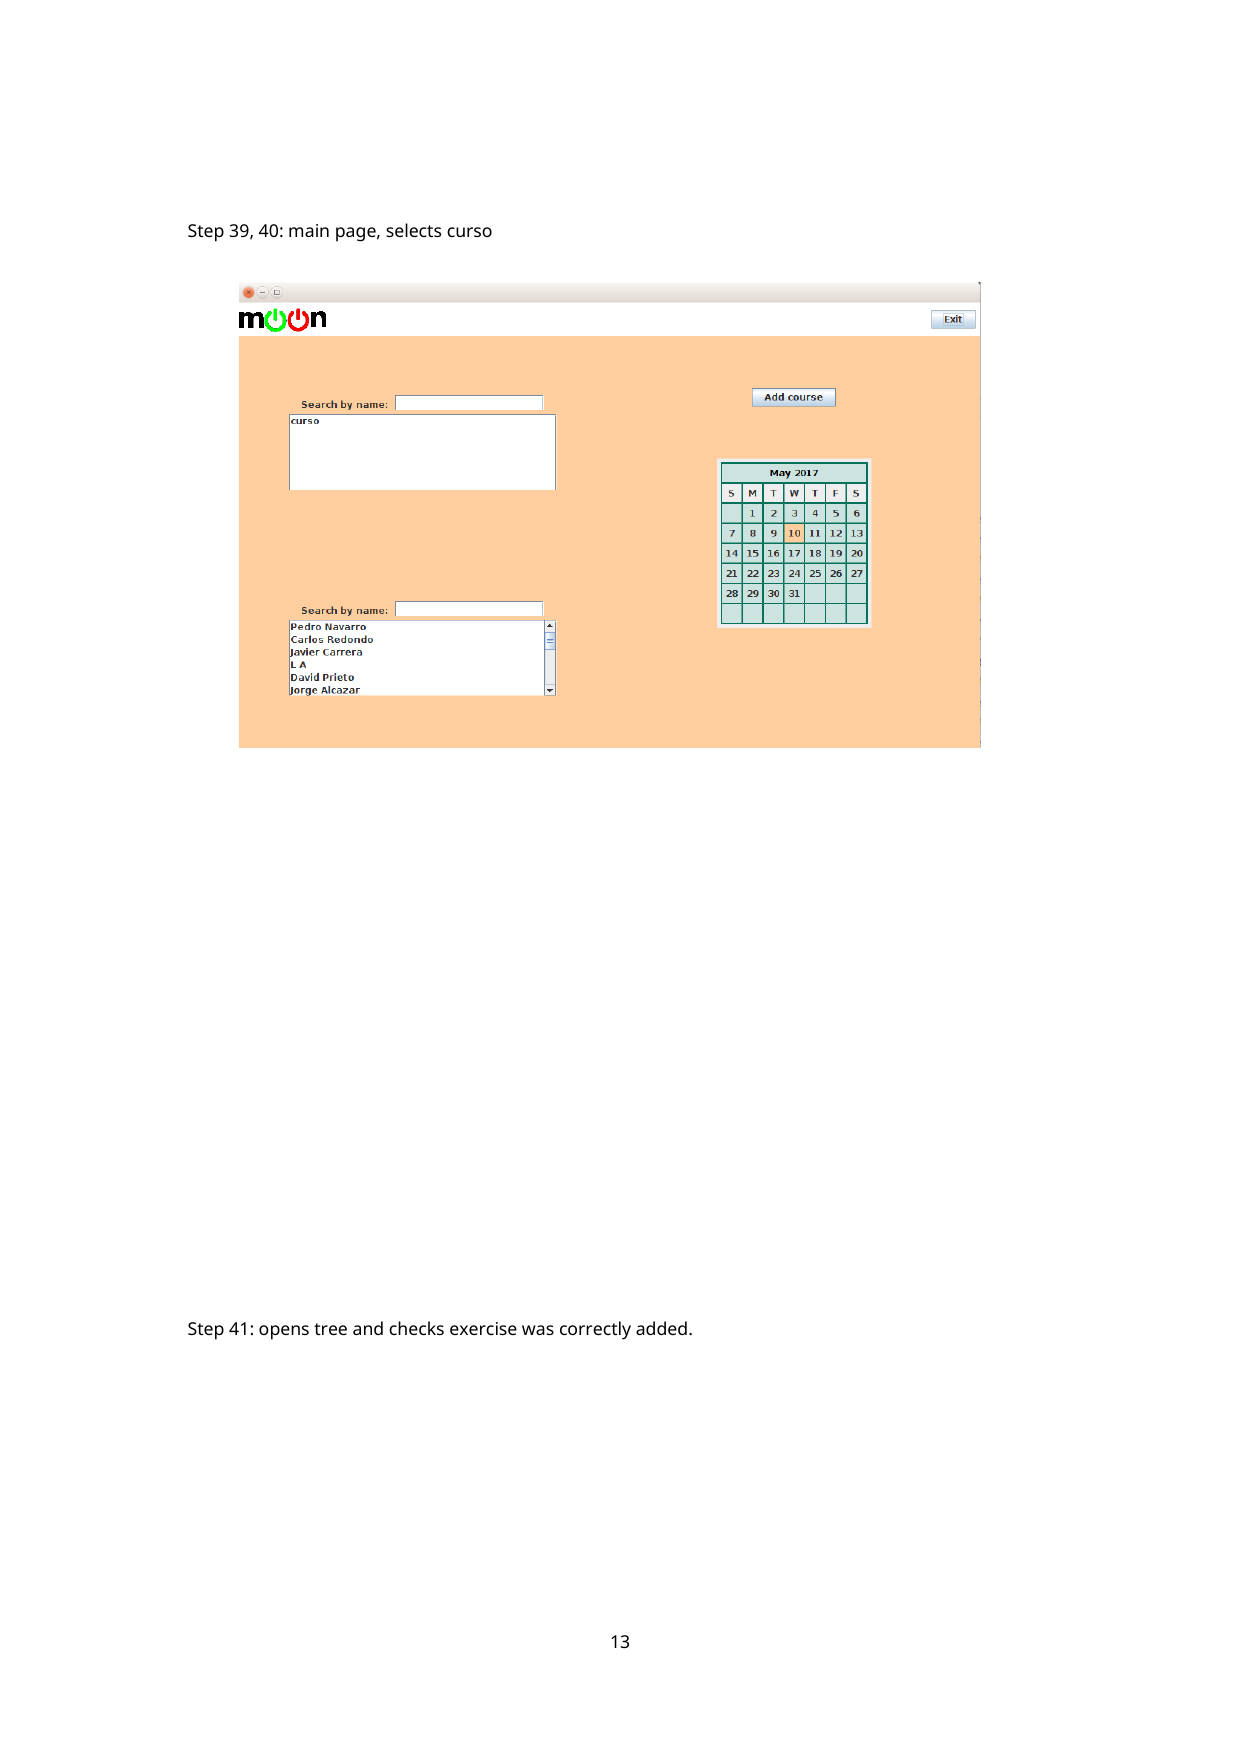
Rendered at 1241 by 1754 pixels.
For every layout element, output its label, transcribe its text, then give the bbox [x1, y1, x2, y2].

picture [239, 282, 981, 748]
text Step 41: opens tree and checks exercise was correctly added. [187, 1316, 1053, 1340]
text Step 39, 40: main page, selects curso [187, 219, 1053, 243]
